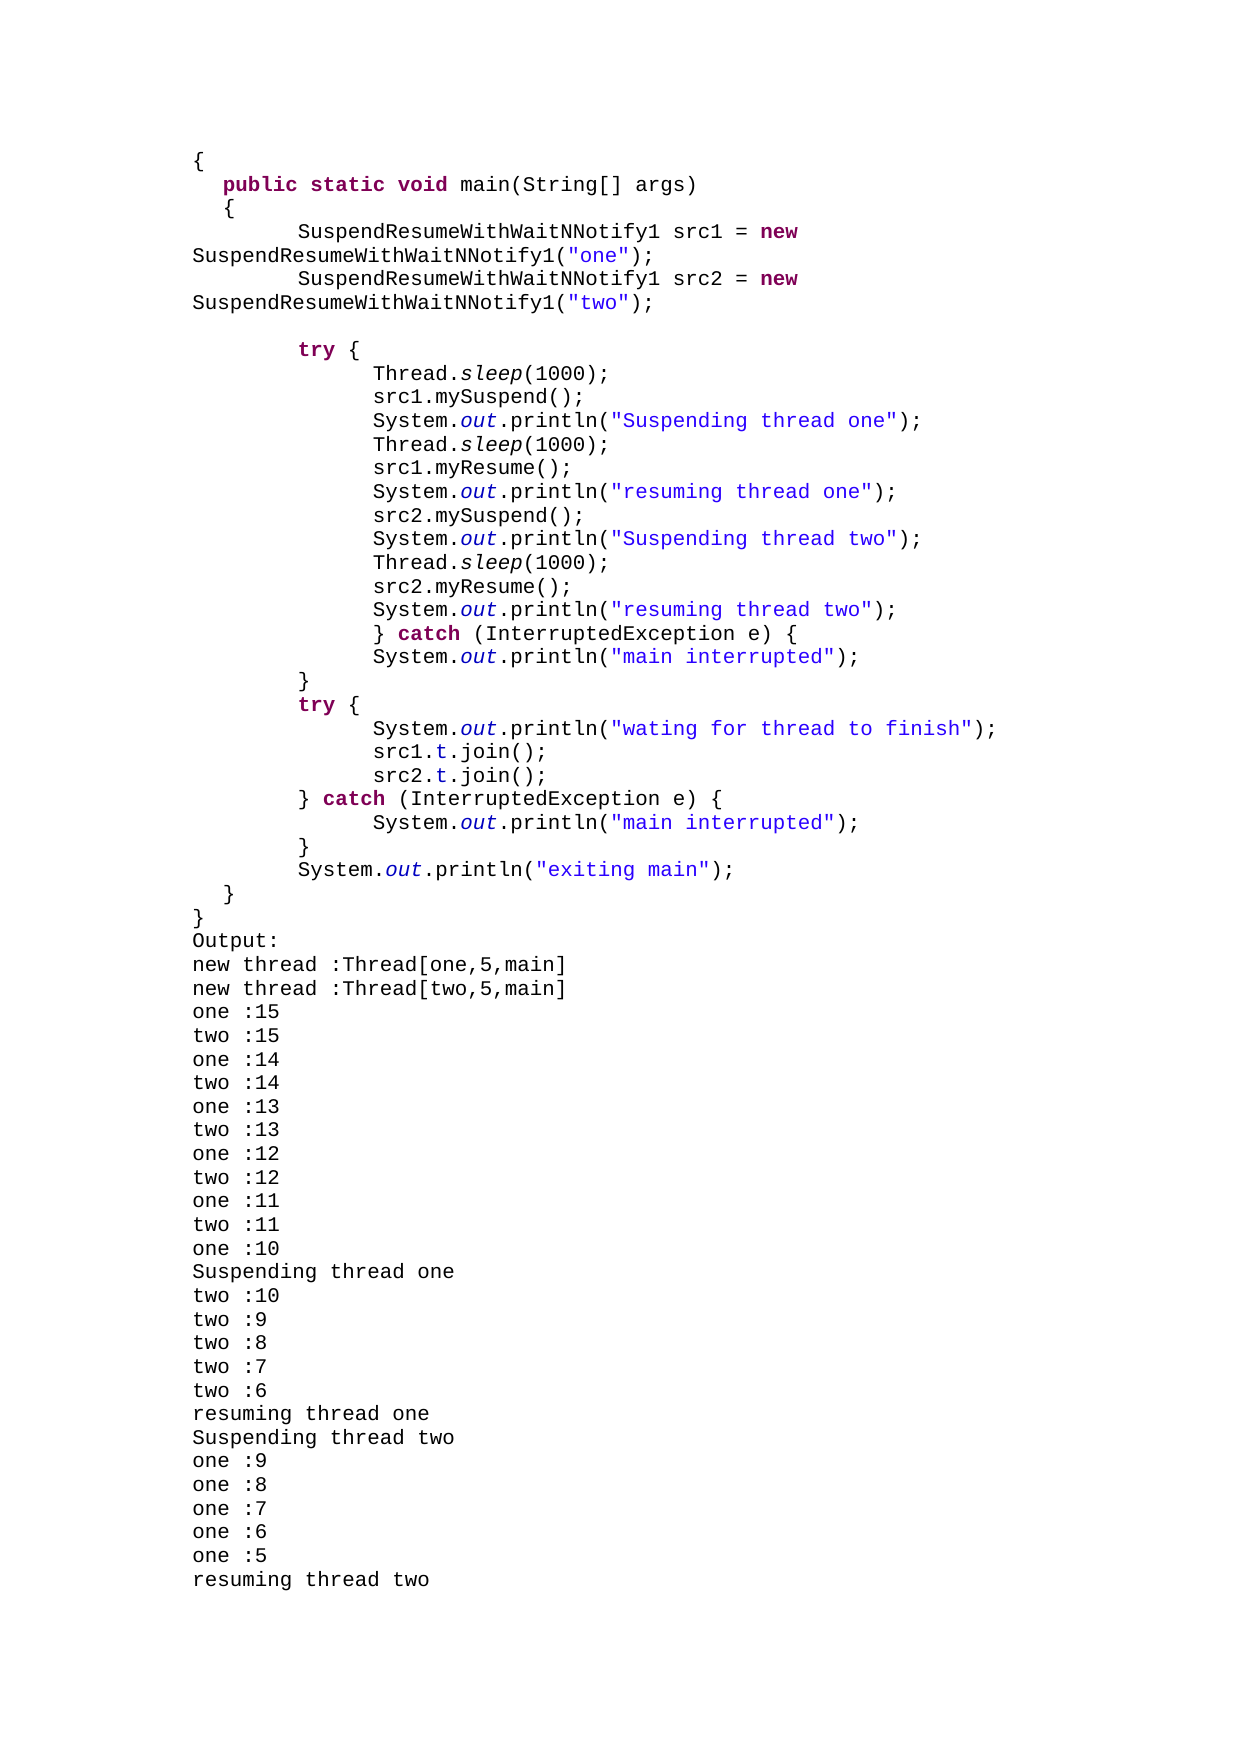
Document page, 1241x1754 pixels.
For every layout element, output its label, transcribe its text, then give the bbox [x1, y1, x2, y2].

text public static void main(String[] args) [192, 174, 1107, 197]
text new thread :Thread[two,5,main] [192, 978, 1107, 1001]
text System.out.println("main interrupted"); [192, 647, 1107, 670]
text resuming thread one [192, 1403, 1107, 1427]
text one :11 [192, 1190, 1107, 1214]
text one :6 [192, 1521, 1107, 1545]
text Thread.sleep(1000); [192, 434, 1107, 457]
text two :12 [192, 1167, 1107, 1190]
text Thread.sleep(1000); [192, 552, 1107, 576]
text System.out.println("exiting main"); [192, 859, 1107, 883]
text two :7 [192, 1356, 1107, 1379]
text { [192, 150, 1107, 174]
text System.out.println("Suspending thread one"); [192, 410, 1107, 434]
text src2.myResume(); [192, 576, 1107, 599]
text two :13 [192, 1119, 1107, 1143]
text one :10 [192, 1238, 1107, 1261]
text two :15 [192, 1025, 1107, 1048]
text one :5 [192, 1545, 1107, 1569]
text SuspendResumeWithWaitNNotify1 src2 = new SuspendResumeWithWaitNNotify1("two"); [192, 268, 1107, 316]
text one :14 [192, 1048, 1107, 1072]
text one :13 [192, 1096, 1107, 1119]
text src1.mySuspend(); [192, 386, 1107, 410]
text try { [192, 694, 1107, 717]
text two :9 [192, 1309, 1107, 1332]
text System.out.println("resuming thread one"); [192, 481, 1107, 505]
text two :10 [192, 1285, 1107, 1309]
text { [192, 197, 1107, 221]
text resuming thread two [192, 1569, 1107, 1592]
text System.out.println("Suspending thread two"); [192, 528, 1107, 552]
text two :14 [192, 1072, 1107, 1096]
text one :8 [192, 1474, 1107, 1498]
text } [192, 907, 1107, 930]
text } [192, 836, 1107, 859]
text System.out.println("main interrupted"); [192, 812, 1107, 836]
text src2.mySuspend(); [192, 505, 1107, 528]
text one :12 [192, 1143, 1107, 1167]
text Thread.sleep(1000); [192, 363, 1107, 386]
text } catch (InterruptedException e) { [192, 788, 1107, 812]
text Suspending thread two [192, 1427, 1107, 1451]
text one :7 [192, 1498, 1107, 1521]
text src1.myResume(); [192, 457, 1107, 481]
text SuspendResumeWithWaitNNotify1 src1 = new SuspendResumeWithWaitNNotify1("one"); [192, 221, 1107, 268]
text } [192, 883, 1107, 907]
text Output: [192, 930, 1107, 954]
text } [192, 670, 1107, 694]
text one :15 [192, 1001, 1107, 1025]
text src2.t.join(); [192, 765, 1107, 788]
text Suspending thread one [192, 1261, 1107, 1285]
text src1.t.join(); [192, 741, 1107, 765]
text try { [192, 339, 1107, 363]
text } catch (InterruptedException e) { [192, 623, 1107, 647]
text two :8 [192, 1332, 1107, 1356]
text System.out.println("resuming thread two"); [192, 599, 1107, 623]
text System.out.println("wating for thread to finish"); [192, 717, 1107, 741]
text one :9 [192, 1451, 1107, 1474]
text new thread :Thread[one,5,main] [192, 954, 1107, 978]
text two :11 [192, 1214, 1107, 1238]
text two :6 [192, 1379, 1107, 1403]
